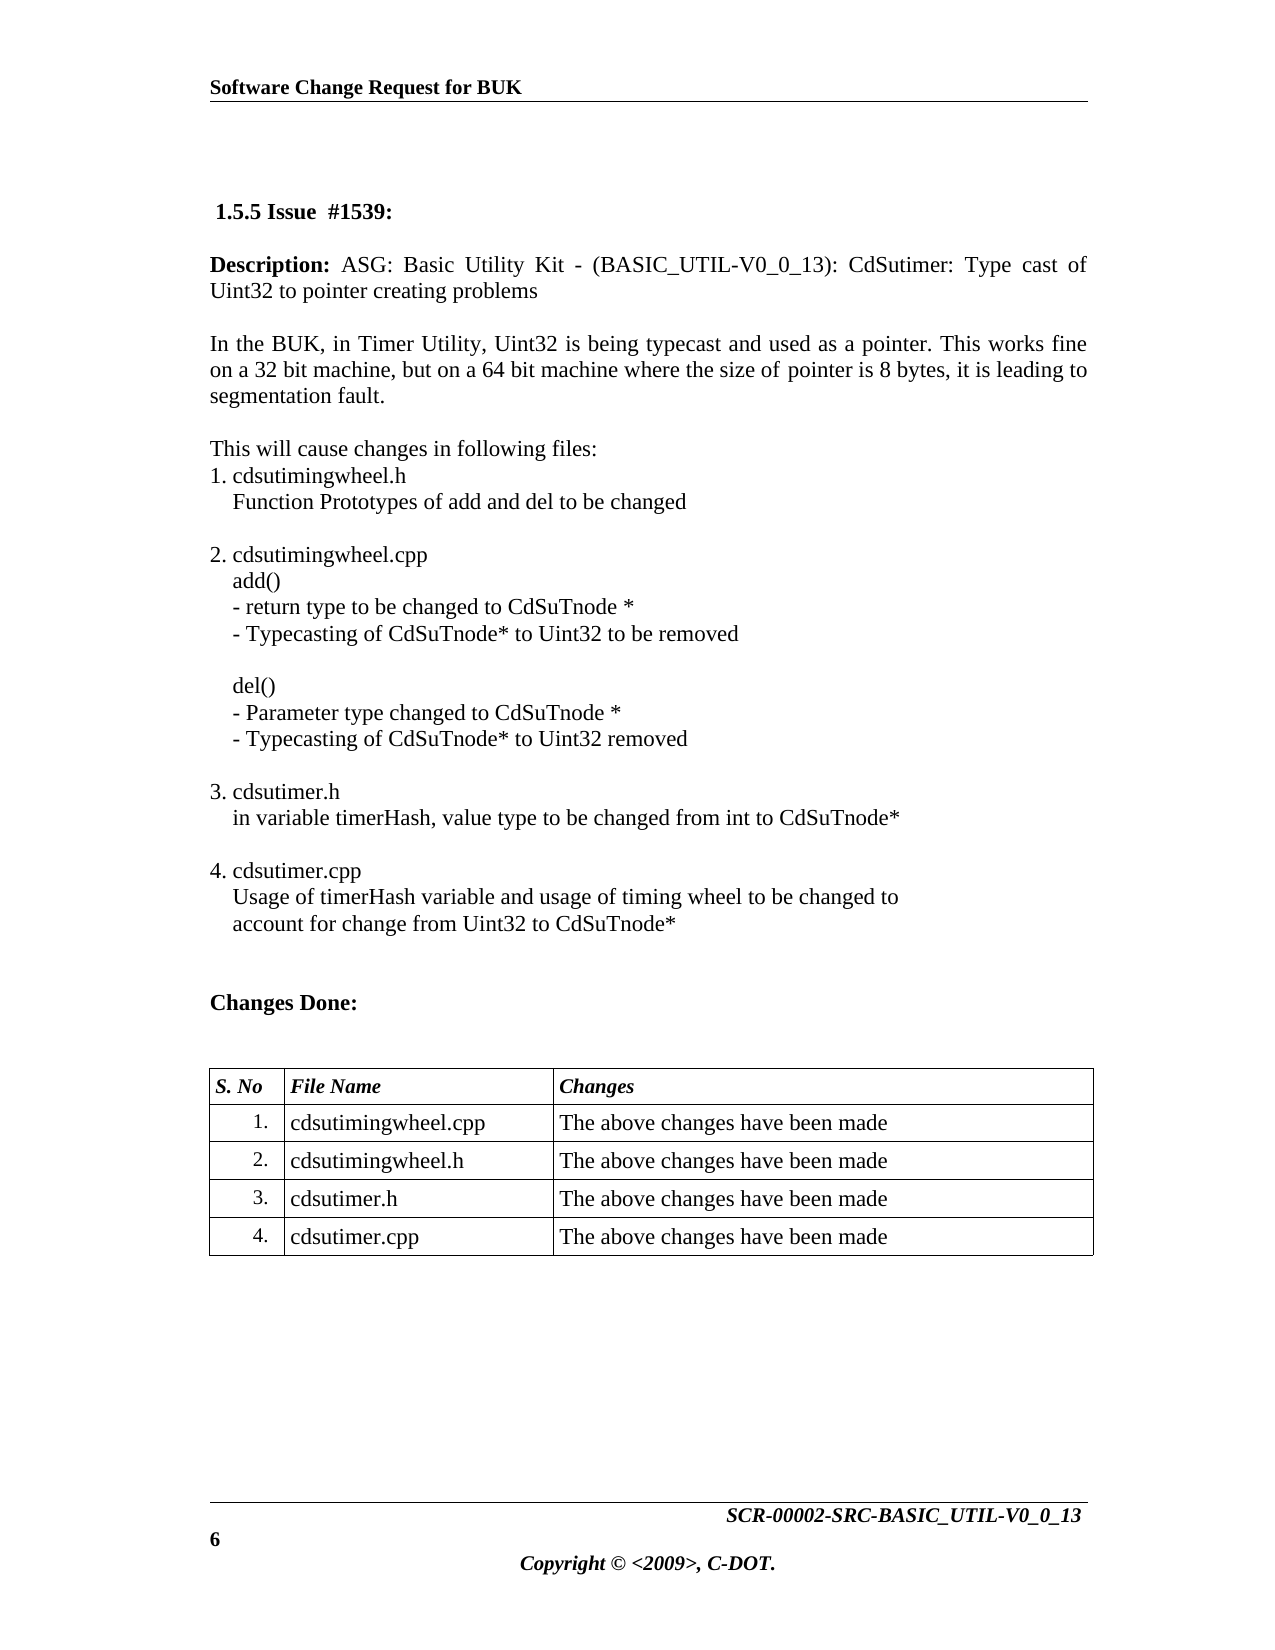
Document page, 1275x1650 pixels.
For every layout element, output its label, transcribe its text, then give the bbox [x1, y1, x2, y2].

text 3. cdsutimer.h [209, 778, 1088, 804]
text 1. cdsutimingwheel.h [209, 462, 1088, 488]
text - Parameter type changed to CdSuTnode * [209, 699, 1088, 725]
table_cell The above changes have been made [554, 1180, 1093, 1217]
table_cell cdsutimer.h [285, 1180, 553, 1217]
table_cell [210, 1180, 284, 1217]
table_cell [210, 1105, 284, 1141]
text account for change from Uint32 to CdSuTnode* [209, 910, 1088, 936]
table_cell The above changes have been made [554, 1218, 1093, 1255]
table_header Changes [554, 1069, 1093, 1103]
table_cell The above changes have been made [554, 1142, 1093, 1179]
text 2. cdsutimingwheel.cpp [209, 541, 1088, 567]
text In the BUK, in Timer Utility, Uint32 is being typecast and used as a pointer. This works fine on a 32 bit machine, but on a 64 bit machine where the size of pointer is 8 bytes, it is leading to segmentation fault. [209, 330, 1088, 409]
subtitle Issue #1539: [209, 198, 1088, 224]
text del() [209, 672, 1088, 699]
table_header File Name [285, 1069, 553, 1103]
table_cell [210, 1218, 284, 1255]
text Usage of timerHash variable and usage of timing wheel to be changed to [209, 883, 1088, 910]
text - Typecasting of CdSuTnode* to Uint32 removed [209, 725, 1088, 752]
table_cell cdsutimer.cpp [285, 1218, 553, 1255]
table_cell [210, 1142, 284, 1179]
text Changes Done: [209, 989, 1088, 1015]
text add() [209, 567, 1088, 593]
table_cell cdsutimingwheel.cpp [285, 1105, 553, 1141]
table_header S. No [210, 1069, 284, 1103]
text - return type to be changed to CdSuTnode * [209, 593, 1088, 620]
text - Typecasting of CdSuTnode* to Uint32 to be removed [209, 620, 1088, 646]
text 4. cdsutimer.cpp [209, 857, 1088, 883]
table_cell The above changes have been made [554, 1105, 1093, 1141]
text in variable timerHash, value type to be changed from int to CdSuTnode* [209, 804, 1088, 831]
text This will cause changes in following files: [209, 435, 1088, 462]
text Description: ASG: Basic Utility Kit - (BASIC_UTIL-V0_0_13): CdSutimer: Type cast of Uint32 to pointer creating problems [209, 251, 1088, 303]
table_cell cdsutimingwheel.h [285, 1142, 553, 1179]
text Function Prototypes of add and del to be changed [209, 488, 1088, 514]
